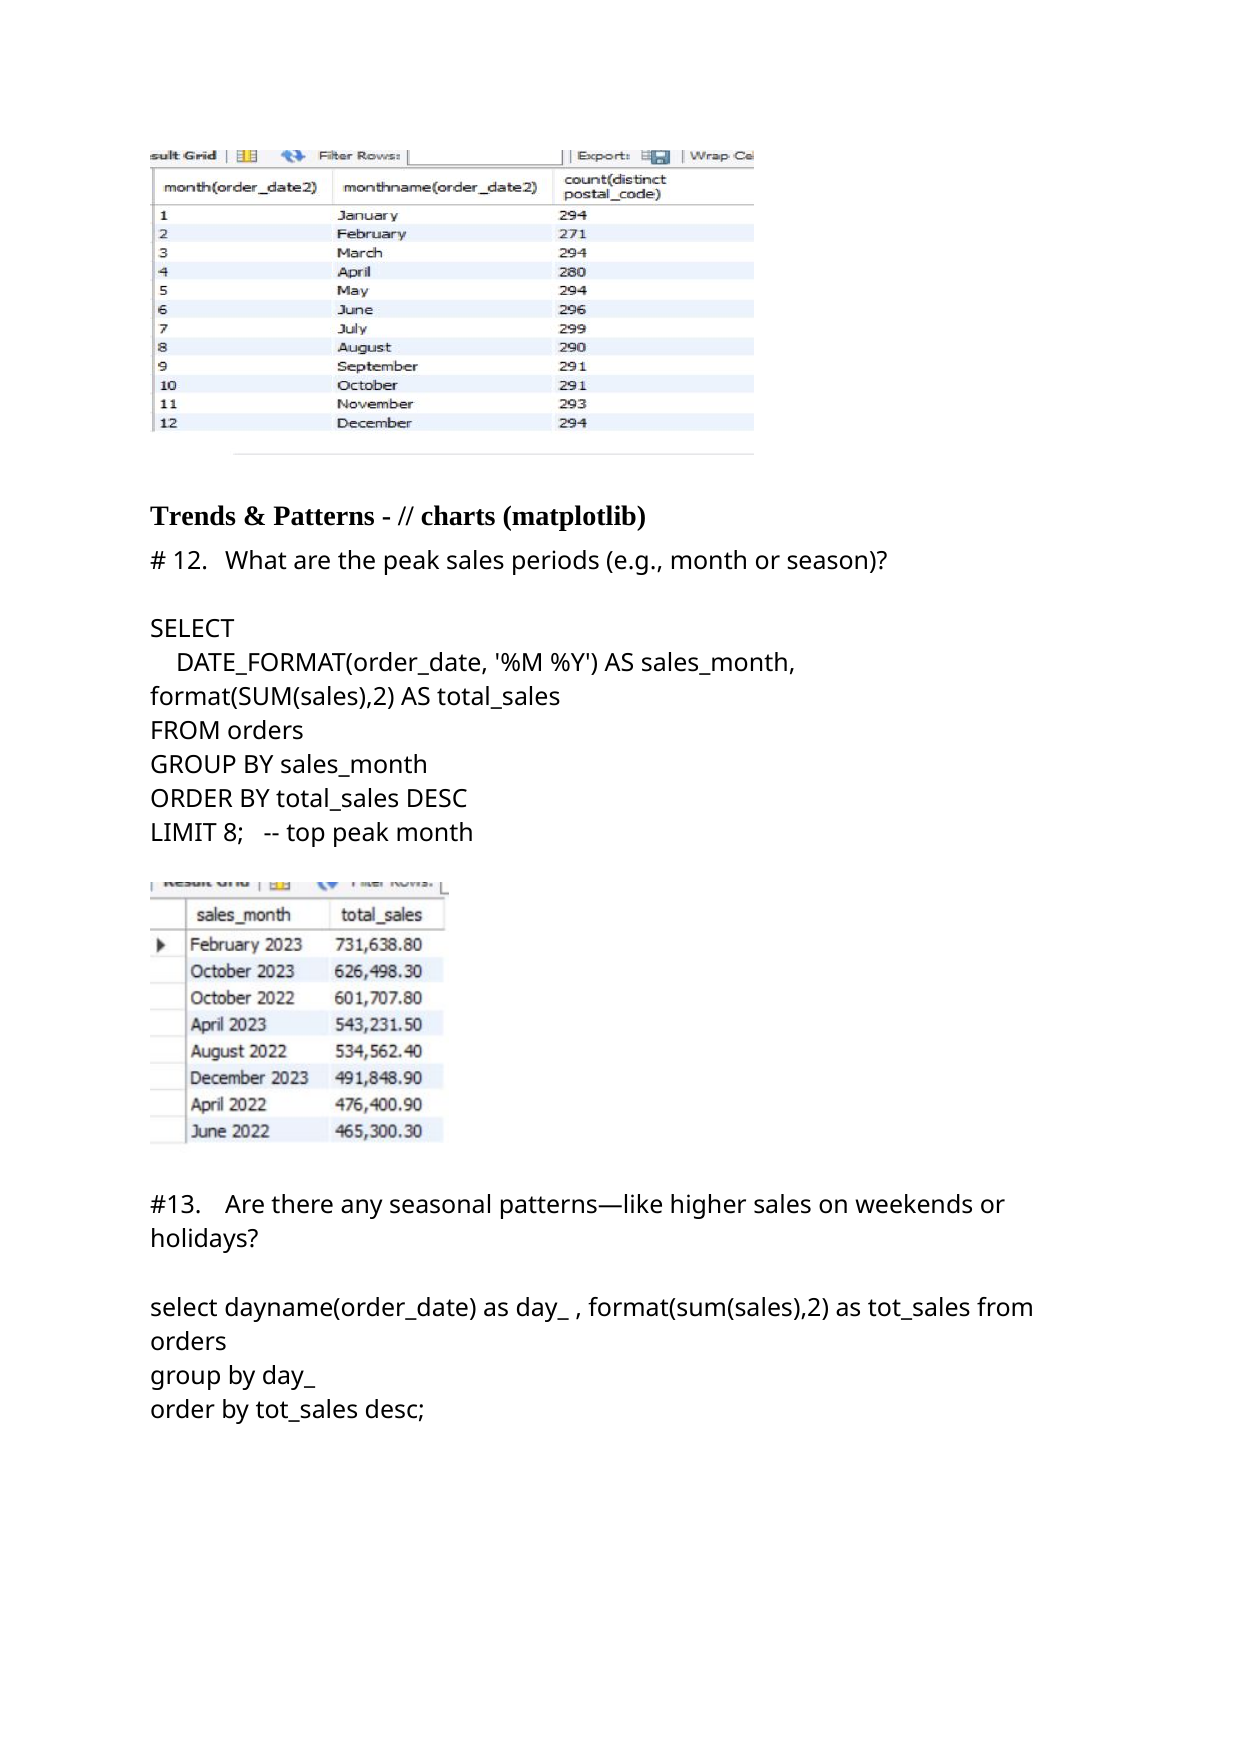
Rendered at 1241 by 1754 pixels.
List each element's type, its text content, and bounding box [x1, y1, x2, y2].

text # 12. What are the peak sales periods (e.g., month or season)? [150, 542, 1090, 576]
text select dayname(order_date) as day_ , format(sum(sales),2) as tot_sales from orders [150, 1289, 1090, 1357]
text ORDER BY total_sales DESC [150, 781, 1090, 815]
text order by tot_sales desc; [150, 1391, 1090, 1425]
text LIMIT 8; -- top peak month [150, 815, 1090, 849]
text format(SUM(sales),2) AS total_sales [150, 678, 1090, 713]
subtitle Trends & Patterns - // charts (matplotlib) [150, 499, 1090, 532]
text group by day_ [150, 1357, 1090, 1391]
text SELECT [150, 610, 1090, 644]
text DATE_FORMAT(order_date, '%M %Y') AS sales_month, [150, 644, 1090, 678]
text #13. Are there any seasonal patterns—like higher sales on weekends or holidays? [150, 1187, 1090, 1255]
text GROUP BY sales_month [150, 747, 1090, 781]
text FROM orders [150, 713, 1090, 747]
